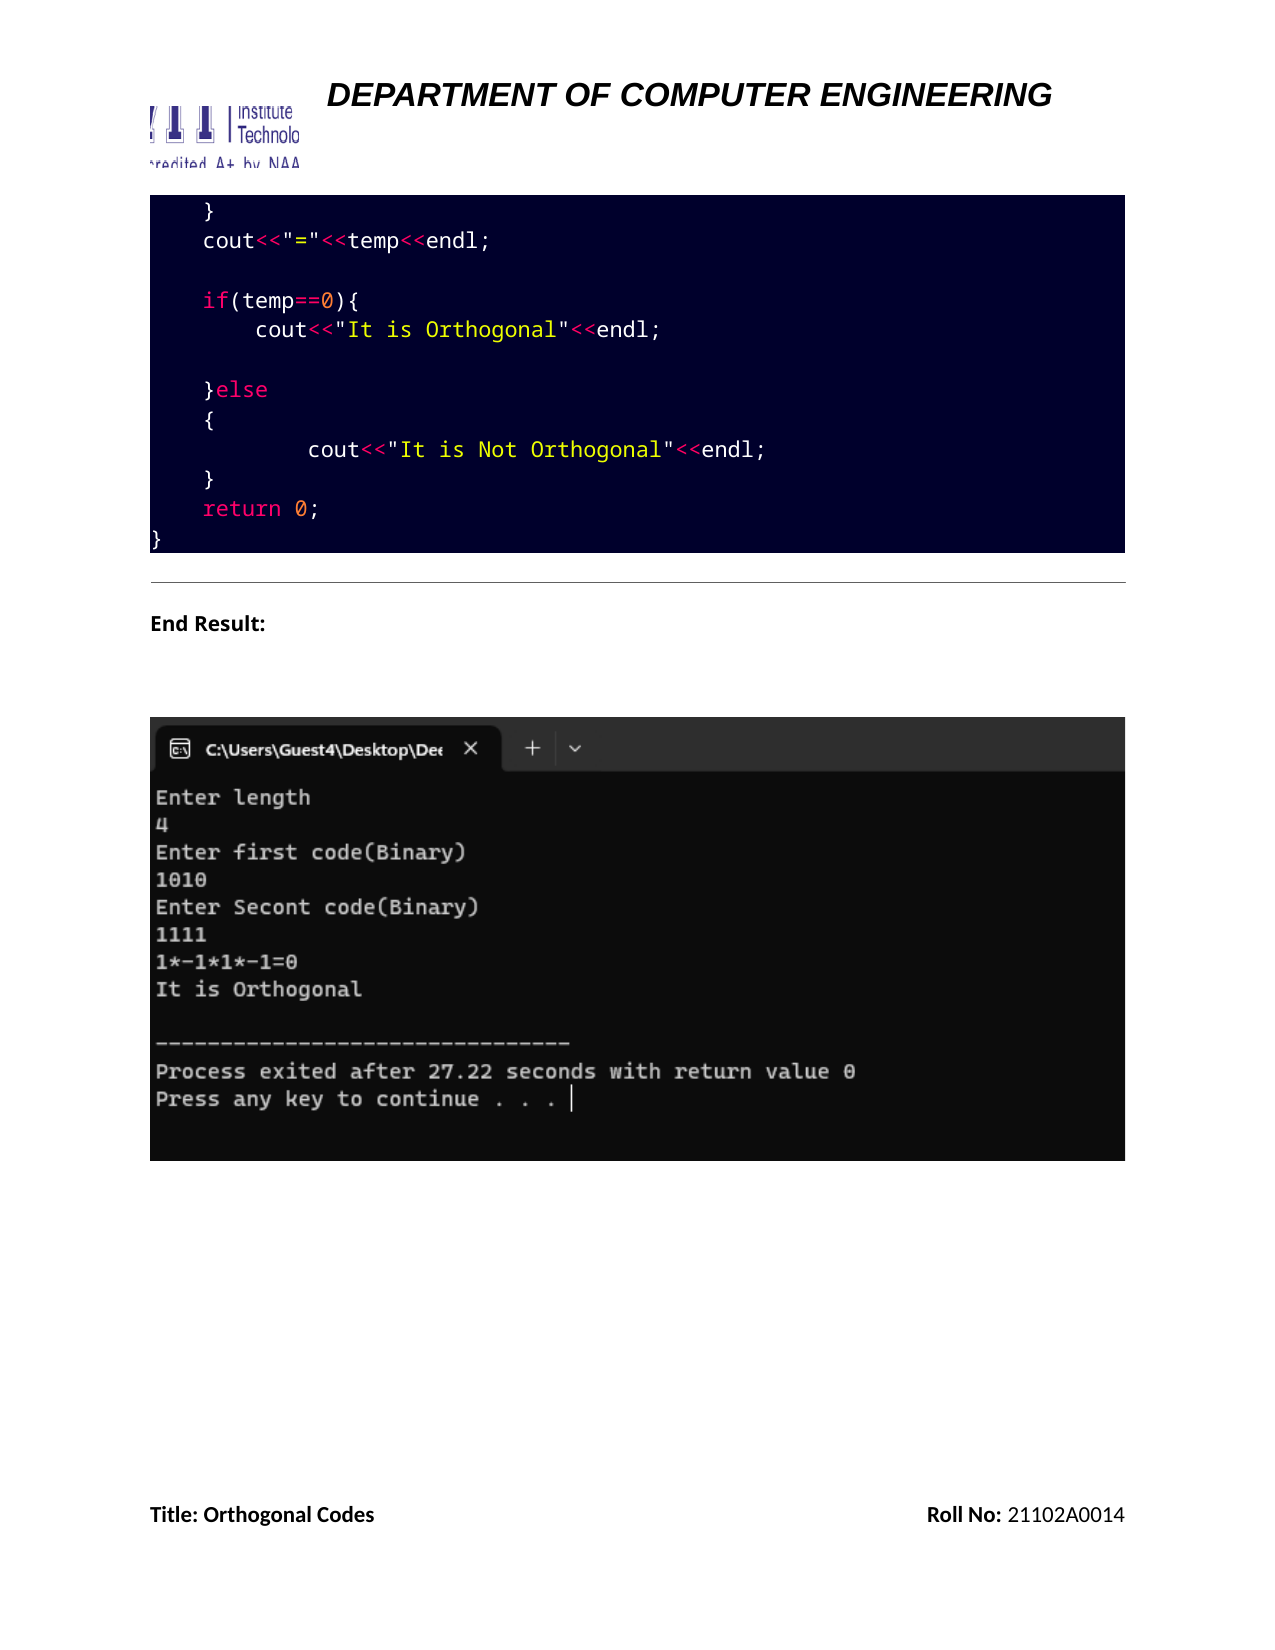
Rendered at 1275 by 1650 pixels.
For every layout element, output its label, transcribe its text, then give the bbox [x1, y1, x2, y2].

text }else [150, 374, 1125, 404]
text } [150, 523, 1125, 553]
text cout<<"="<<temp<<endl; [150, 225, 1125, 255]
text End Result: [150, 609, 1125, 638]
text } [150, 195, 1125, 225]
text if(temp==0){ [150, 284, 1125, 314]
text } [150, 463, 1125, 493]
text cout<<"It is Orthogonal"<<endl; [150, 314, 1125, 344]
text { [150, 404, 1125, 433]
text cout<<"It is Not Orthogonal"<<endl; [150, 433, 1125, 463]
text return 0; [150, 493, 1125, 523]
